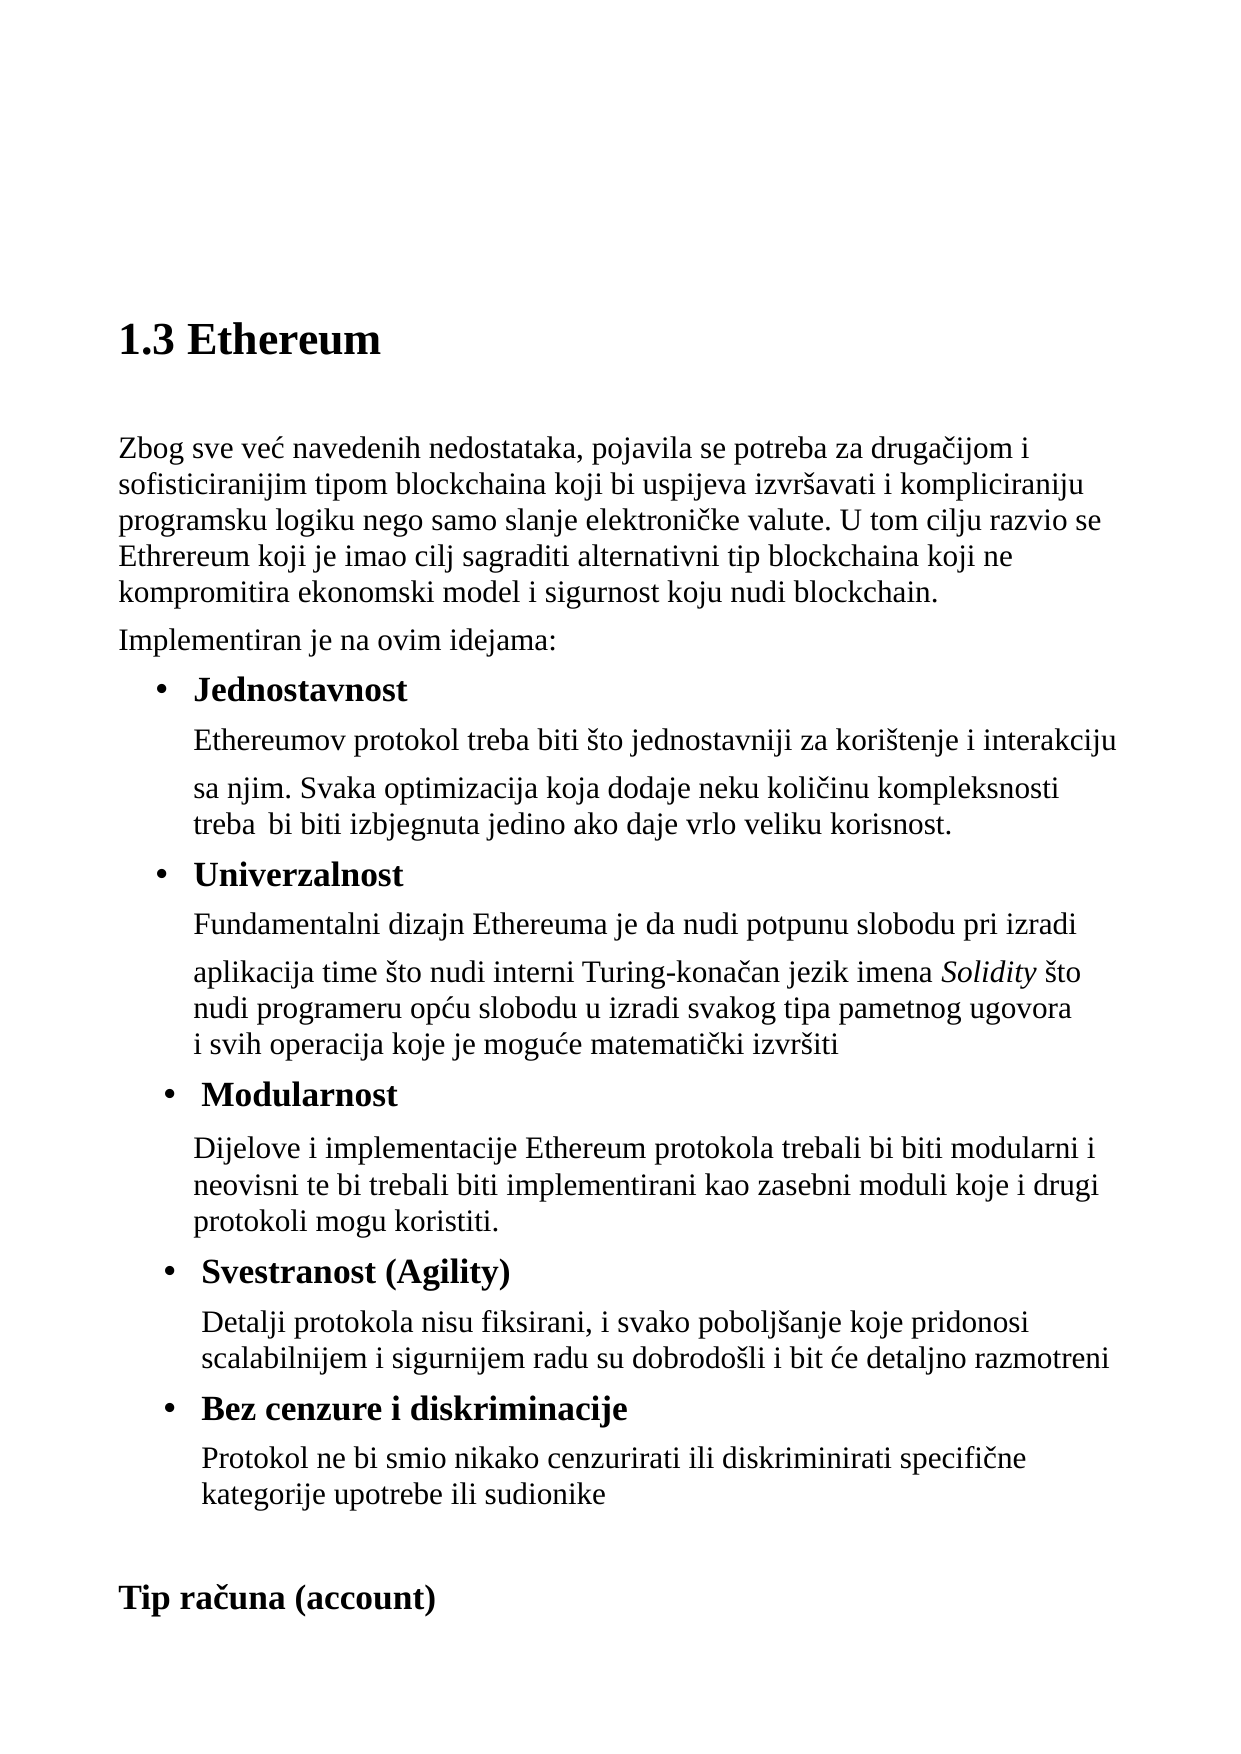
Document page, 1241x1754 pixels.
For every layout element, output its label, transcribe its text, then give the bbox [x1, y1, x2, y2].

list Detalji protokola nisu fiksirani, i svako poboljšanje koje pridonosi scalabilnijem i sigurnijem radu su dobrodošli i bit će detaljno razmotreni [163, 1303, 1122, 1375]
text aplikacija time što nudi interni Turing-konačan jezik imena Solidity što nudi programeru opću slobodu u izradi svakog tipa pametnog ugovora i svih operacija koje je moguće matematički izvršiti [118, 953, 1122, 1061]
list Protokol ne bi smio nikako cenzurirati ili diskriminirati specifične kategorije upotrebe ili sudionike [163, 1439, 1122, 1511]
text 1.3 Ethereum [118, 312, 1122, 364]
text Tip računa (account) [118, 1576, 1122, 1617]
text Fundamentalni dizajn Ethereuma je da nudi potpunu slobodu pri izradi [118, 906, 1122, 941]
text Implementiran je na ovim idejama: [118, 621, 1122, 657]
list Univerzalnost [156, 853, 1122, 894]
text Ethereumov protokol treba biti što jednostavniji za korištenje i interakciju [118, 721, 1122, 757]
text Zbog sve već navedenih nedostataka, pojavila se potreba za drugačijom i sofisticiranijim tipom blockchaina koji bi uspijeva izvršavati i kompliciraniju programsku logiku nego samo slanje elektroničke valute. U tom cilju razvio se Ethrereum koji je imao cilj sagraditi alternativni tip blockchaina koji ne kompromitira ekonomski model i sigurnost koju nudi blockchain. [118, 429, 1122, 609]
list Jednostavnost [156, 668, 1122, 709]
list Modularnost [163, 1073, 1122, 1114]
list Bez cenzure i diskriminacije [163, 1387, 1122, 1428]
text Dijelove i implementacije Ethereum protokola trebali bi biti modularni i neovisni te bi trebali biti implementirani kao zasebni moduli koje i drugi protokoli mogu koristiti. [118, 1126, 1122, 1238]
text sa njim. Svaka optimizacija koja dodaje neku količinu kompleksnosti treba bi biti izbjegnuta jedino ako daje vrlo veliku korisnost. [118, 769, 1122, 841]
list Svestranost (Agility) [163, 1250, 1122, 1291]
